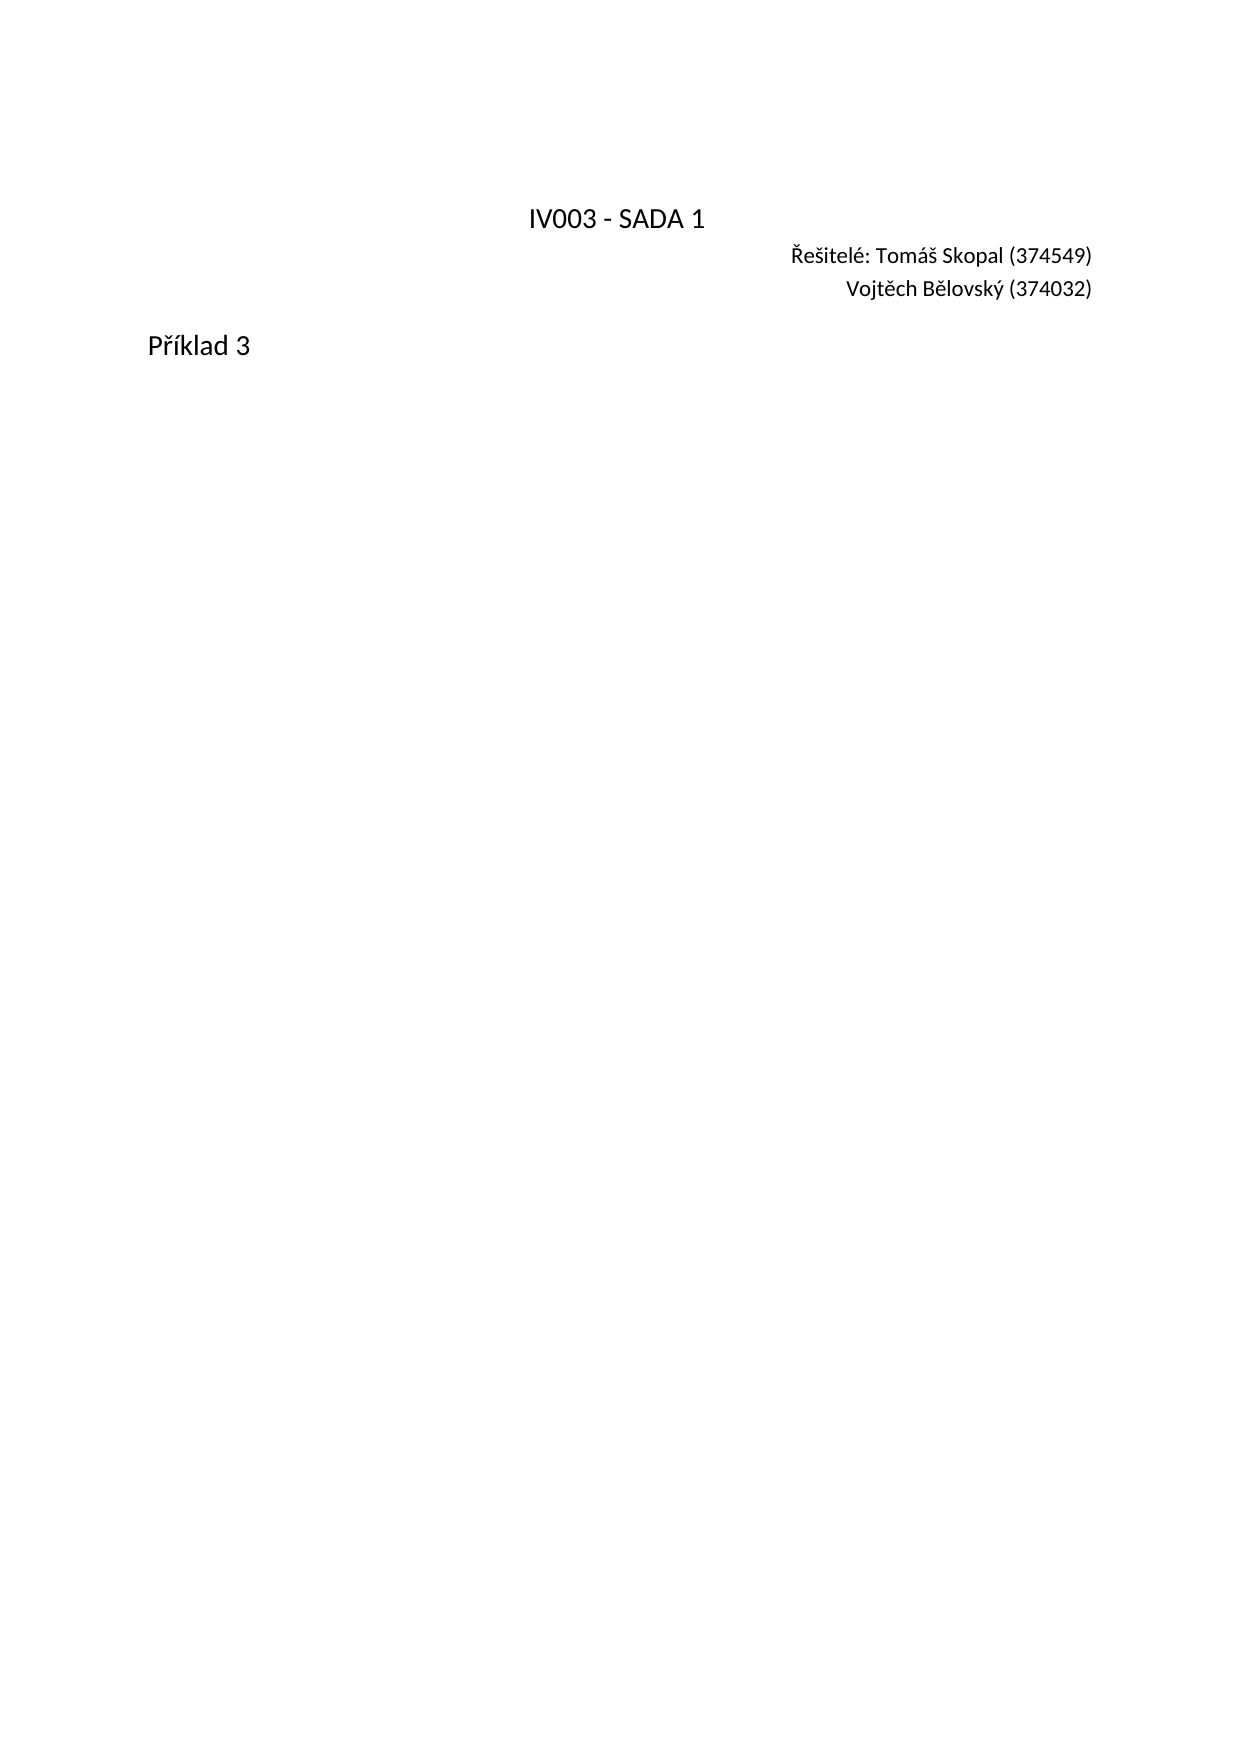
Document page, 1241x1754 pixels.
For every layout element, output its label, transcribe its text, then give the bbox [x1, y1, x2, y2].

text Řešitelé: Tomáš Skopal (374549) [148, 242, 1093, 269]
text Vojtěch Bělovský (374032) [148, 274, 1093, 302]
text IV003 - SADA 1 [148, 201, 1093, 236]
text Příklad 3 [148, 327, 1093, 362]
